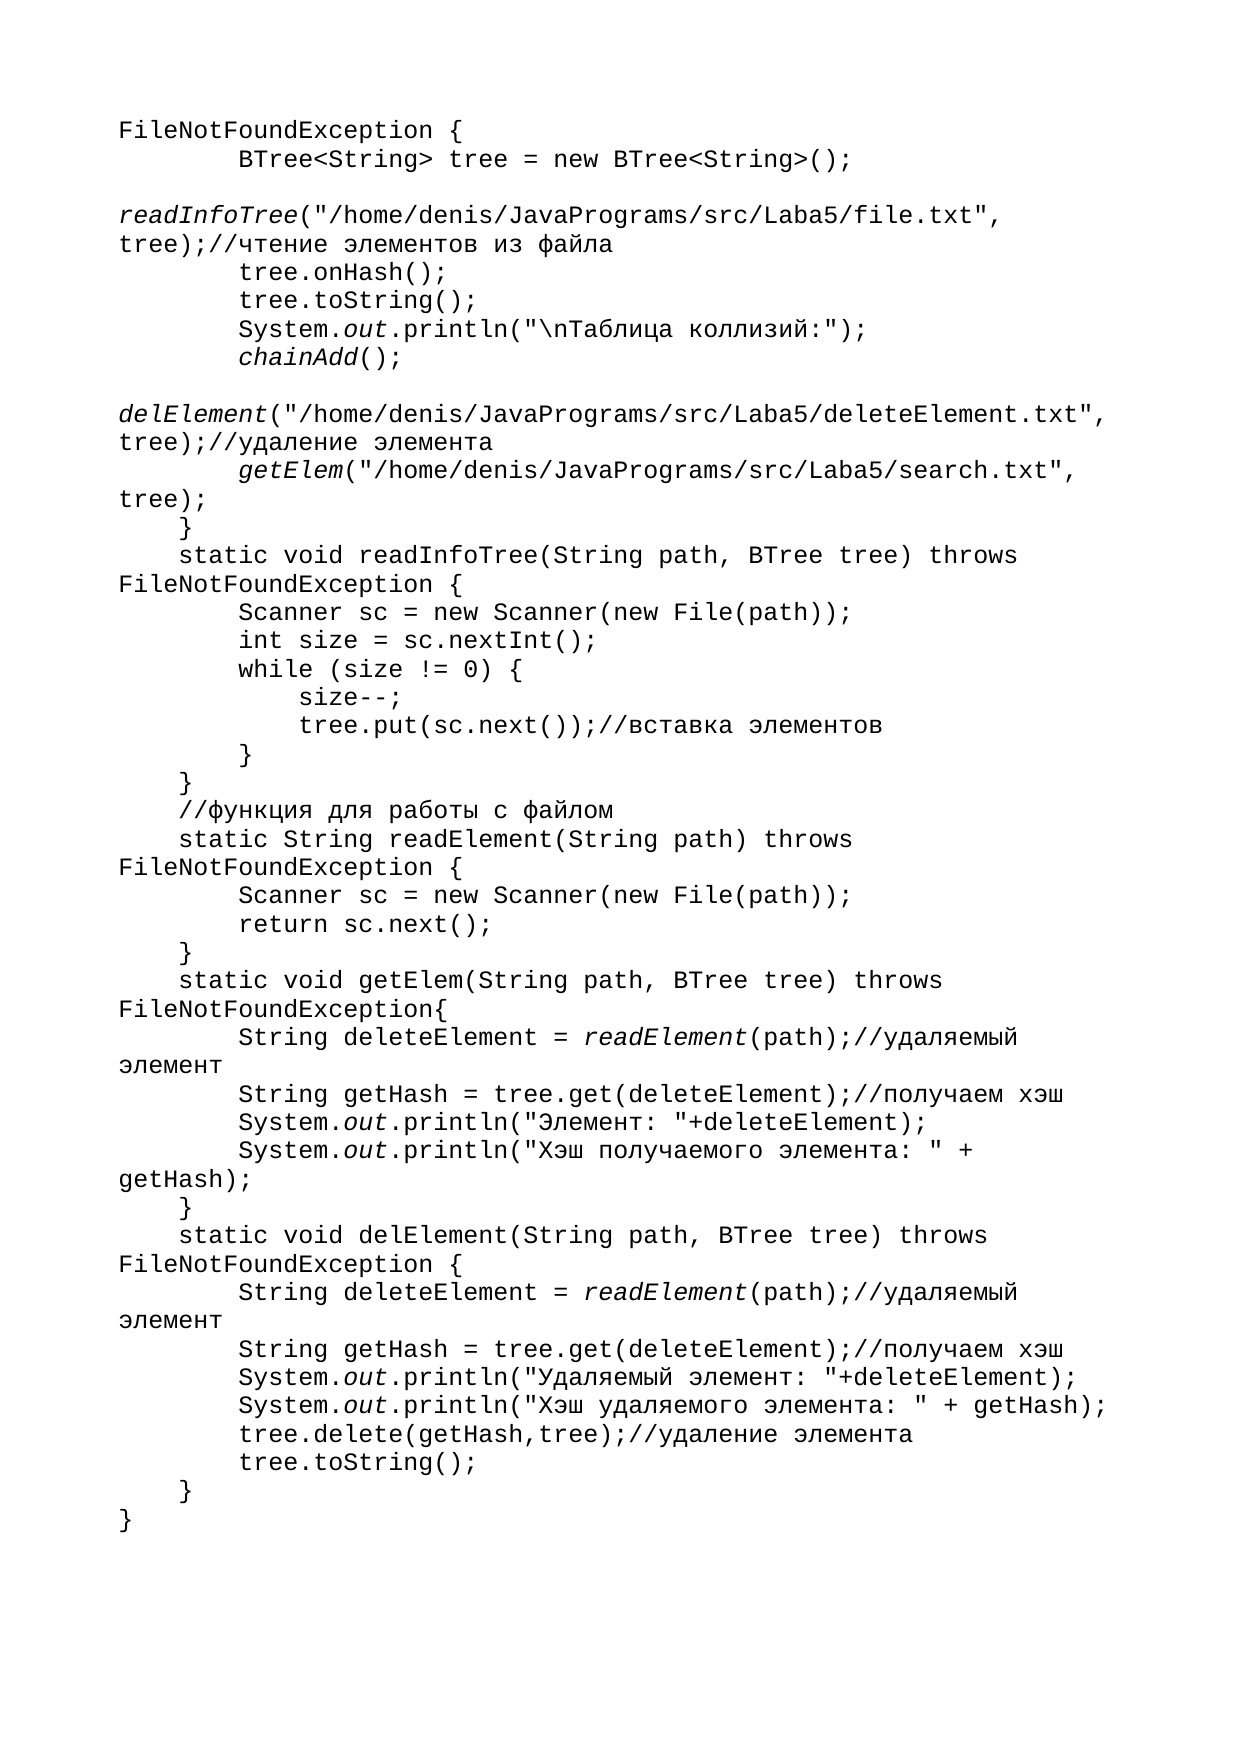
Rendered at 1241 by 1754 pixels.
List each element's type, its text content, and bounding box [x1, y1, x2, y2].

text FileNotFoundException { BTree<String> tree = new BTree<String>(); readInfoTree("/home/denis/JavaPrograms/src/Laba5/file.txt", tree);//чтение элементов из файла tree.onHash(); tree.toString(); System.out.println("\nТаблица коллизий:"); chainAdd(); delElement("/home/denis/JavaPrograms/src/Laba5/deleteElement.txt",tree);//удаление элемента getElem("/home/denis/JavaPrograms/src/Laba5/search.txt", tree); } static void readInfoTree(String path, BTree tree) throws FileNotFoundException { Scanner sc = new Scanner(new File(path)); int size = sc.nextInt(); while (size != 0) { size--; tree.put(sc.next());//вставка элементов } } //функция для работы с файлом static String readElement(String path) throws FileNotFoundException { Scanner sc = new Scanner(new File(path)); return sc.next(); } static void getElem(String path, BTree tree) throws FileNotFoundException{ String deleteElement = readElement(path);//удаляемый элемент String getHash = tree.get(deleteElement);//получаем хэш System.out.println("Элемент: "+deleteElement); System.out.println("Хэш получаемого элемента: " + getHash); } static void delElement(String path, BTree tree) throws FileNotFoundException { String deleteElement = readElement(path);//удаляемый элемент String getHash = tree.get(deleteElement);//получаем хэш System.out.println("Удаляемый элемент: "+deleteElement); System.out.println("Хэш удаляемого элемента: " + getHash); tree.delete(getHash,tree);//удаление элемента tree.toString(); } } [118, 118, 1122, 1535]
